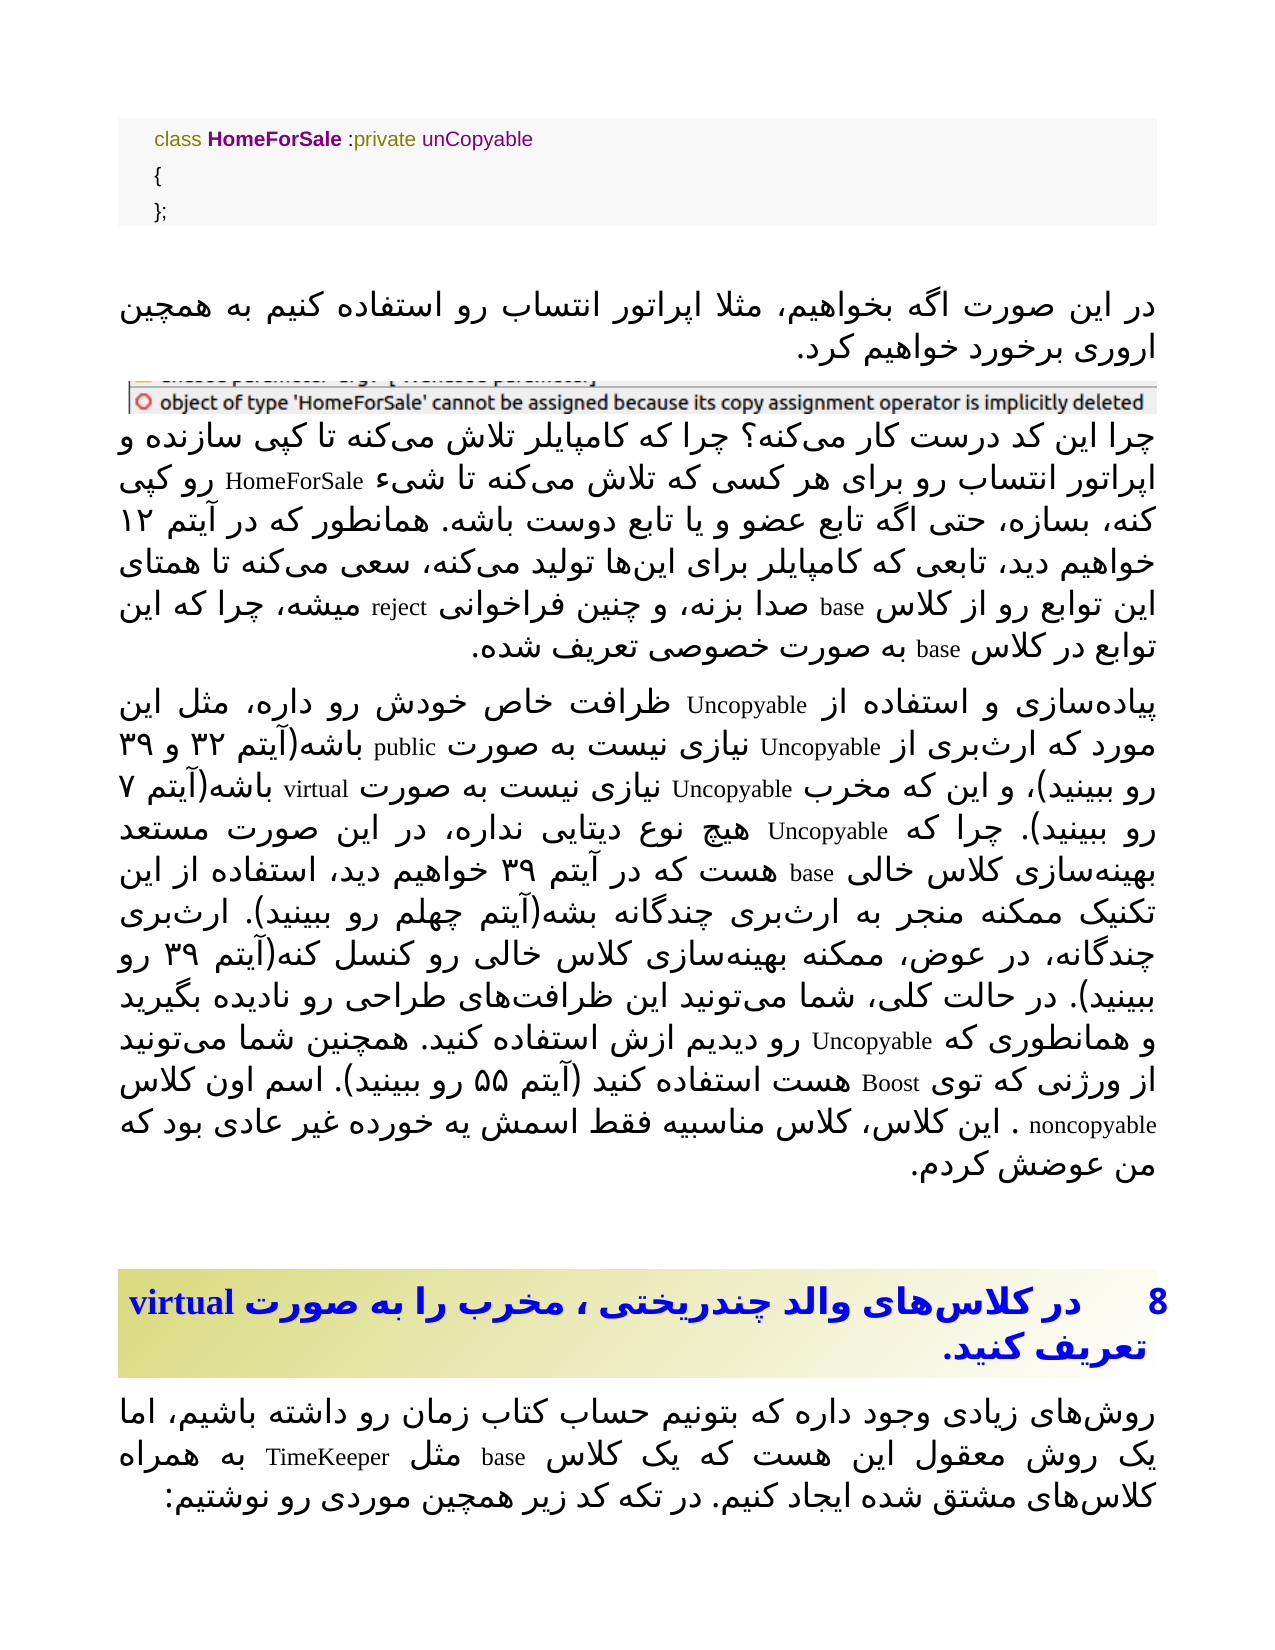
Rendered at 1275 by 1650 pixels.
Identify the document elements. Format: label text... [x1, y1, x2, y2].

text در این صورت اگه بخواهیم، مثلا اپراتور انتساب رو استفاده کنیم به همچین اروری برخورد خواهیم کرد. [118, 283, 1157, 367]
text }; [118, 190, 1157, 226]
text پیاده‌سازی و استفاده از Uncopyable ظرافت خاص خودش رو داره، مثل این مورد که ارث‌بری از Uncopyable نیازی نیست به صورت public باشه(آیتم ۳۲ و ۳۹ رو ببینید)، و این که مخرب Uncopyable نیازی نیست به صورت virtual باشه(آیتم ۷ رو ببینید). چرا که Uncopyable هیچ نوع دیتایی نداره، در این صورت مستعد بهینه‌سازی کلاس خالی base هست که در آیتم ۳۹ خواهیم دید، استفاده از این تکنیک ممکنه منجر به ارث‌بری چندگانه بشه(آیتم چهلم رو ببینید). ارث‌بری چندگانه، در عوض، ممکنه بهینه‌سازی کلاس خالی رو کنسل کنه(آیتم ۳۹ رو ببینید). در حالت کلی، شما می‌تونید این ظرافت‌های طراحی رو نادیده بگیرید و همانطور‌ی که Uncopyable رو دیدیم ازش استفاده کنید. همچنین شما می‌تونید از ورژنی که توی Boost هست استفاده کنید (آیتم ۵۵ رو ببینید). اسم اون کلاس noncopyable . این کلاس، کلاس مناسبیه فقط اسمش یه خورده غیر عادی بود که من عوضش کردم. [118, 680, 1157, 1184]
text class HomeForSale :private unCopyable [118, 118, 1157, 154]
text چرا این کد درست کار می‌کنه؟ چرا که کامپایلر تلاش می‌کنه تا کپی سازنده و اپراتور انتساب رو برای هر کسی که تلاش می‌کنه تا شیء HomeForSale رو کپی کنه، بسازه، حتی اگه تابع عضو و یا تابع دوست باشه. همانطور که در آیتم ۱۲ خواهیم دید، تابعی که کامپایلر برای این‌ها تولید می‌کنه، سعی می‌کنه تا همتای این توابع رو از کلاس base صدا بزنه، و چنین فراخوانی reject میشه، چرا که این توابع در کلاس base به صورت خصوصی تعریف شده. [118, 414, 1157, 666]
text روش‌های زیادی وجود داره که بتونیم حساب کتاب زمان رو داشته باشیم، اما یک روش معقول این هست که یک کلاس base مثل TimeKeeper به همراه کلاس‌های مشتق شده ایجاد کنیم. در تکه کد زیر همچین موردی رو نوشتیم: [118, 1390, 1157, 1516]
subtitle در کلاس‌های والد چندریختی ، مخرب را به صورت virtual تعریف کنید. [118, 1270, 1157, 1378]
picture [118, 381, 1157, 414]
text { [118, 154, 1157, 190]
